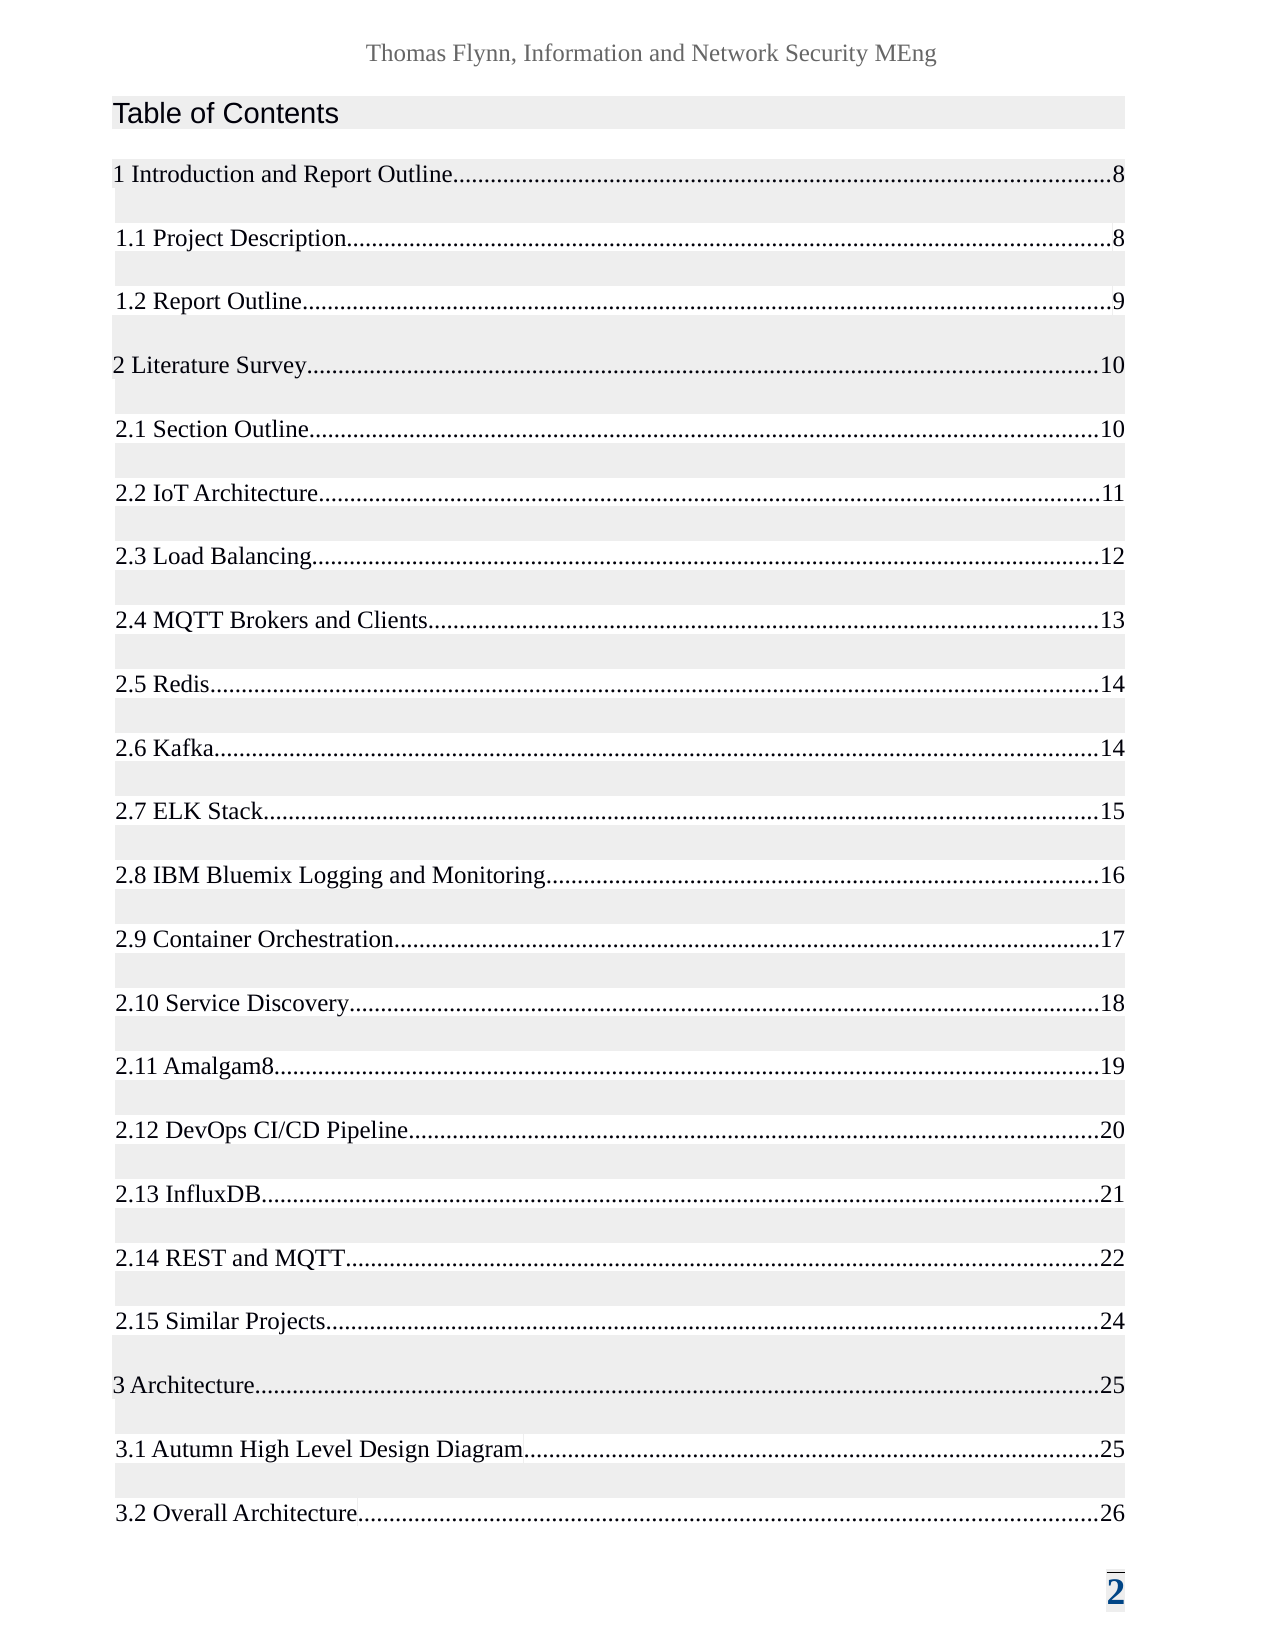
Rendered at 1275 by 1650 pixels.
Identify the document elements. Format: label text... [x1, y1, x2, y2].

subtitle Table of Contents [112, 96, 1125, 129]
text 1 Introduction and Report Outline 8 [112, 159, 1125, 188]
text 3 Architecture 25 [112, 1370, 1125, 1399]
text 2 Literature Survey 10 [112, 350, 1125, 379]
